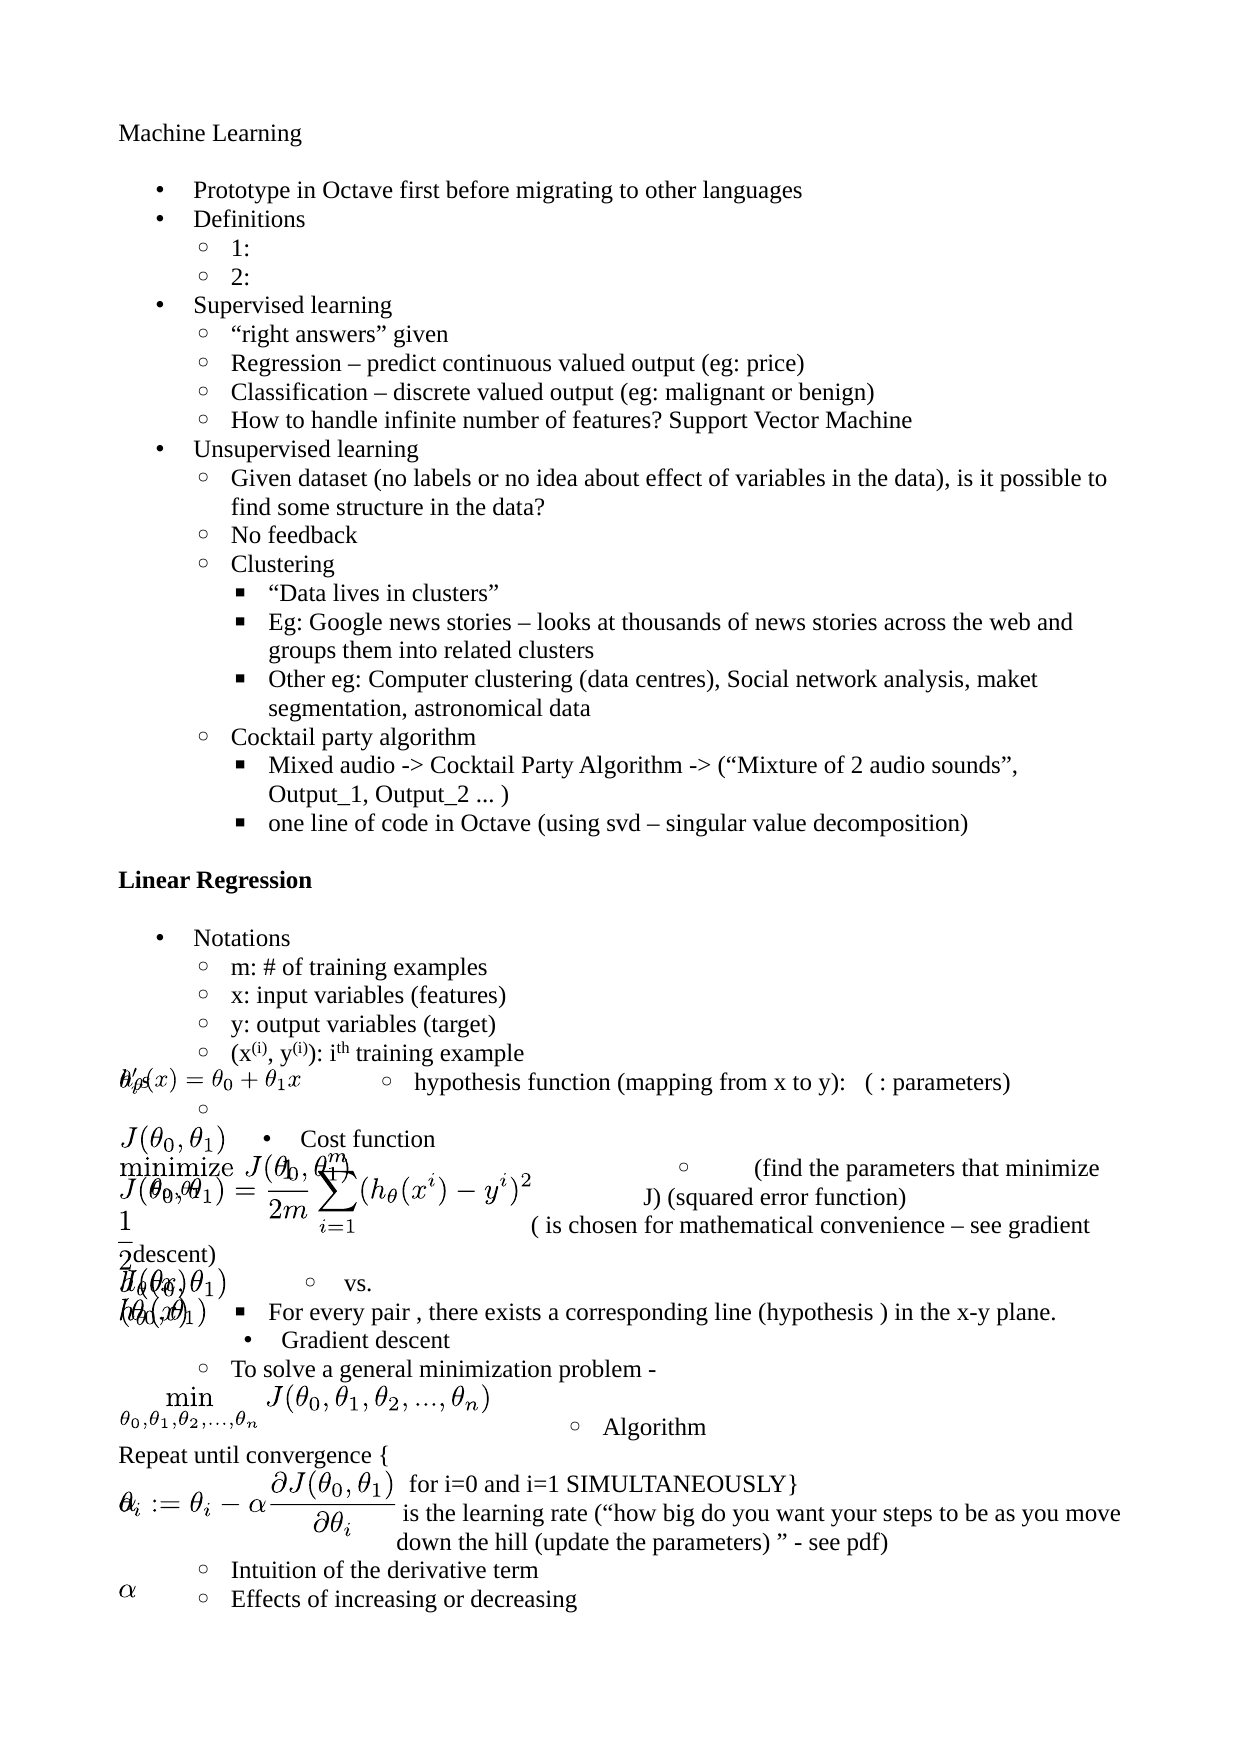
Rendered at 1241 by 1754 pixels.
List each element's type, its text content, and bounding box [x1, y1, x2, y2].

list m: # of training examples [193, 952, 1122, 981]
list Prototype in Octave first before migrating to other languages [156, 176, 1122, 204]
list “right answers” given [193, 319, 1122, 348]
list Eg: Google news stories – looks at thousands of news stories across the web and groups them into related clusters [231, 607, 1122, 664]
list Classification – discrete valued output (eg: malignant or benign) [193, 377, 1122, 406]
list Gradient descent [156, 1326, 1122, 1354]
list [193, 1153, 346, 1211]
list 1: [193, 233, 1122, 262]
list Cocktail party algorithm [193, 722, 1122, 751]
text Repeat until convergence { [118, 1441, 1122, 1469]
list 2: [193, 262, 1122, 291]
list hypothesis function (mapping from x to y): ( : parameters) [193, 1067, 1122, 1096]
list No feedback [193, 521, 1122, 549]
text ( is chosen for mathematical convenience – see gradient descent) [118, 1211, 1122, 1268]
list Supervised learning [156, 291, 1122, 319]
list Cost function [156, 1124, 1122, 1153]
list To solve a general minimization problem - [193, 1354, 1122, 1383]
list Unsupervised learning [156, 434, 1122, 463]
list Notations [156, 923, 1122, 952]
list How to handle infinite number of features? Support Vector Machine [193, 406, 1122, 434]
list (find the parameters that minimize J) (squared error function) [324, 1153, 1122, 1211]
list Intuition of the derivative term [193, 1556, 1122, 1584]
text Machine Learning [118, 118, 1122, 147]
list y: output variables (target) [193, 1009, 1122, 1038]
list Regression – predict continuous valued output (eg: price) [193, 348, 1122, 377]
list [193, 1268, 223, 1297]
text Linear Regression [118, 866, 1122, 894]
list Other eg: Computer clustering (data centres), Social network analysis, maket segmentation, astronomical data [231, 664, 1122, 722]
list “Data lives in clusters” [231, 578, 1122, 607]
text for i=0 and i=1 SIMULTANEOUSLY} [118, 1469, 1122, 1498]
list one line of code in Octave (using svd – singular value decomposition) [231, 808, 1122, 837]
list Definitions [156, 204, 1122, 233]
list vs. [220, 1268, 1122, 1297]
text is the learning rate (“how big do you want your steps to be as you move down the hill (update the parameters) ” - see pdf) [118, 1498, 1122, 1556]
list Given dataset (no labels or no idea about effect of variables in the data), is it possible to find some structure in the data? [193, 463, 1122, 521]
list (x(i), y(i)): ith training example [193, 1038, 1122, 1067]
list Algorithm [193, 1412, 1122, 1441]
list For every pair , there exists a corresponding line (hypothesis ) in the x-y plane. [231, 1297, 1122, 1326]
list Clustering [193, 549, 1122, 578]
list Mixed audio -> Cocktail Party Algorithm -> (“Mixture of 2 audio sounds”, Output_1, Output_2 ... ) [231, 751, 1122, 808]
list x: input variables (features) [193, 981, 1122, 1009]
list Effects of increasing or decreasing [193, 1584, 1122, 1613]
